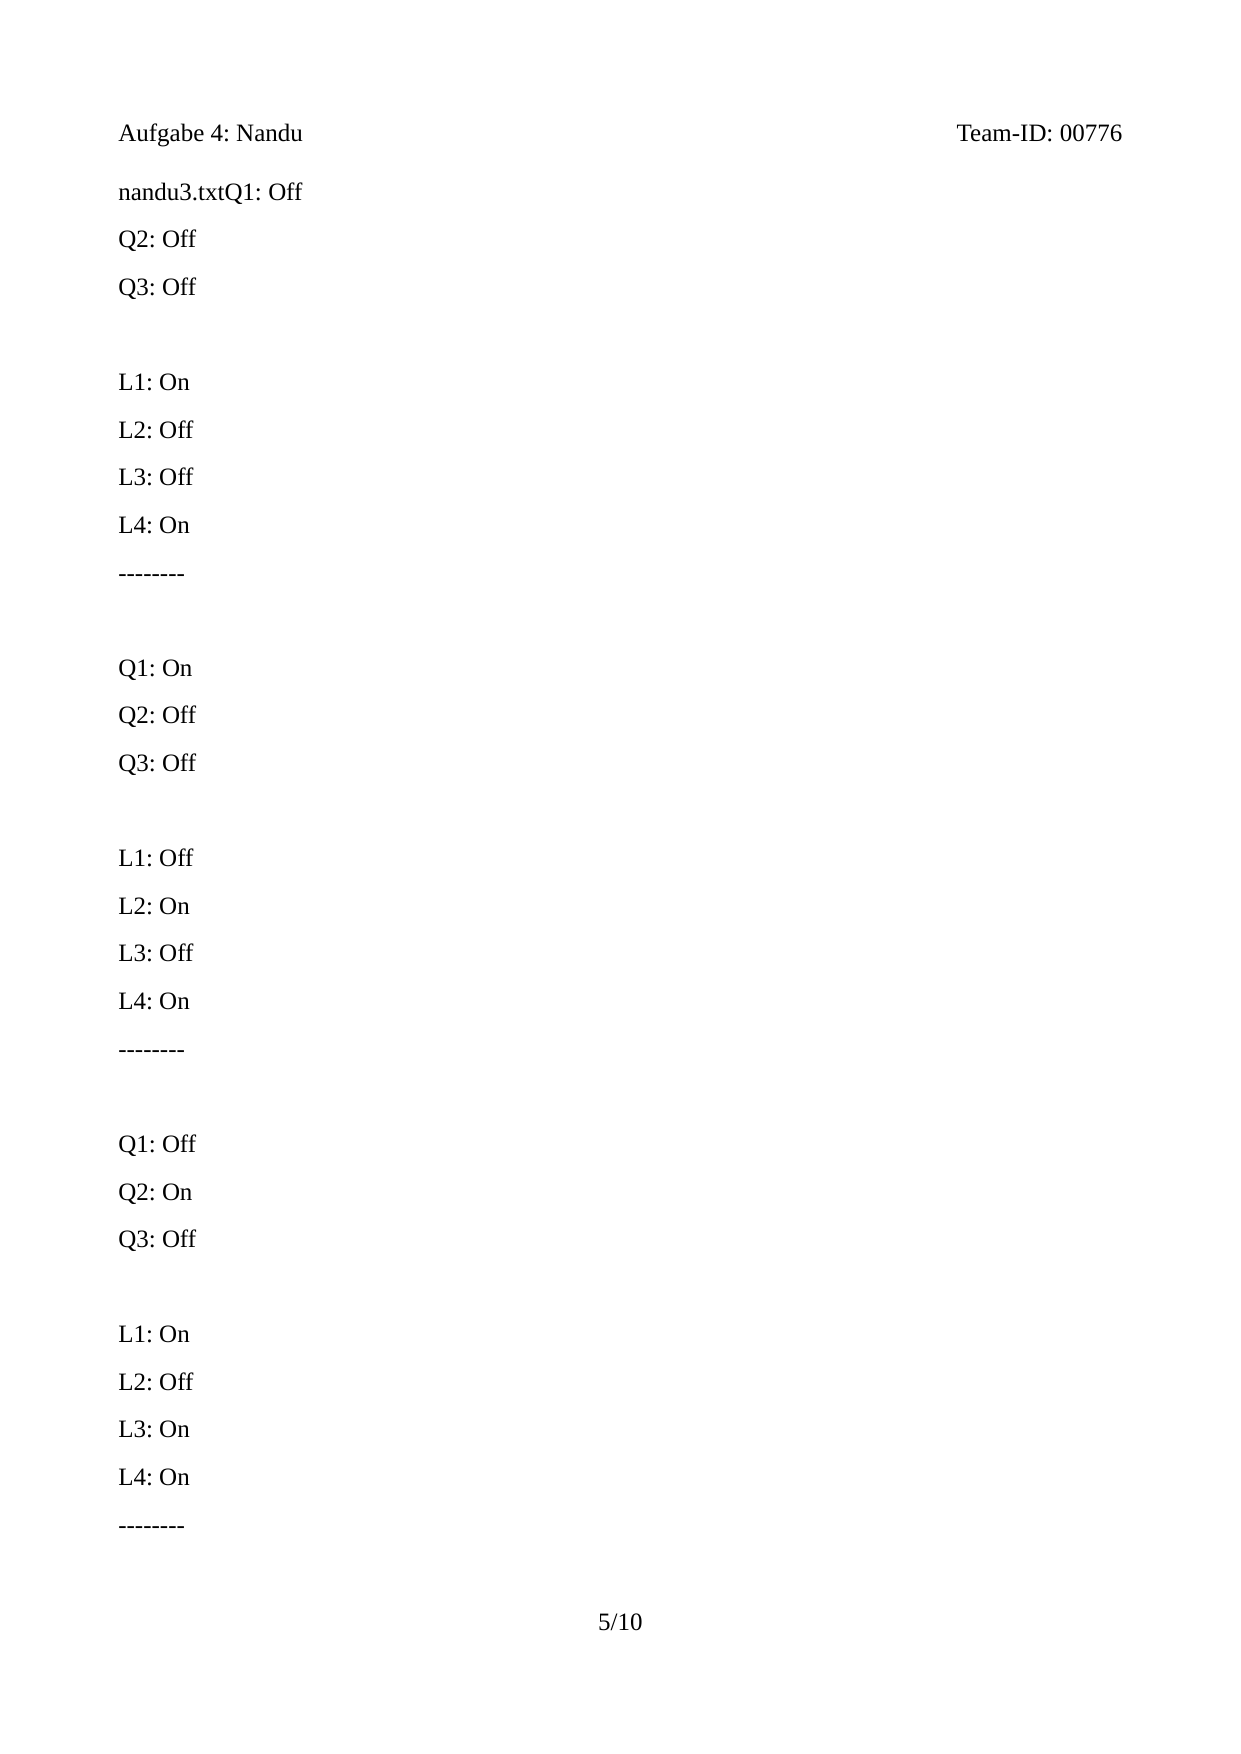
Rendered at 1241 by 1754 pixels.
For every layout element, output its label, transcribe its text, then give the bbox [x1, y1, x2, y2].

text L4: On [118, 986, 1122, 1015]
text L4: On [118, 1462, 1122, 1491]
text L1: Off [118, 843, 1122, 872]
text L1: On [118, 367, 1122, 396]
text -------- [118, 558, 1122, 586]
text Q2: Off [118, 224, 1122, 253]
text L2: Off [118, 1367, 1122, 1396]
text Q2: Off [118, 701, 1122, 729]
text L4: On [118, 510, 1122, 539]
text L2: Off [118, 415, 1122, 444]
text Q3: Off [118, 748, 1122, 777]
text -------- [118, 1034, 1122, 1062]
text L3: Off [118, 938, 1122, 967]
text Q3: Off [118, 1224, 1122, 1253]
text Q2: On [118, 1177, 1122, 1205]
text -------- [118, 1510, 1122, 1538]
text Q3: Off [118, 272, 1122, 301]
text nandu3.txtQ1: Off [118, 177, 1122, 206]
text L3: Off [118, 462, 1122, 491]
text L1: On [118, 1319, 1122, 1348]
text L2: On [118, 891, 1122, 920]
text L3: On [118, 1414, 1122, 1443]
text Q1: On [118, 653, 1122, 682]
text Q1: Off [118, 1129, 1122, 1158]
